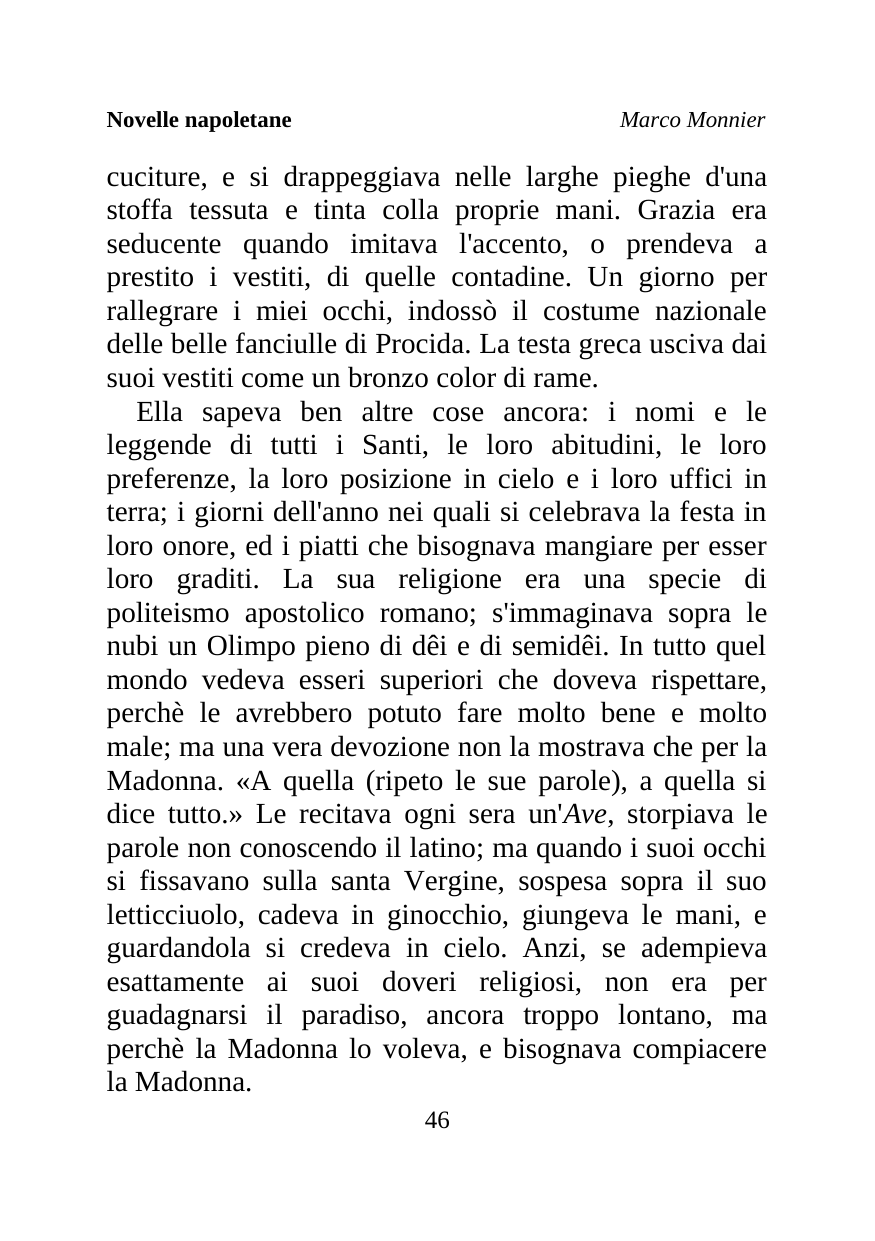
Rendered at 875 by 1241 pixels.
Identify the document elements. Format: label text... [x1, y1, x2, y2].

text cuciture, e si drappeggiava nelle larghe pieghe d'una stoffa tessuta e tinta colla proprie mani. Grazia era seducente quando imitava l'accento, o prendeva a prestito i vestiti, di quelle contadine. Un giorno per rallegrare i miei occhi, indossò il costume nazionale delle belle fanciulle di Procida. La testa greca usciva dai suoi vestiti come un bronzo color di rame. [106, 159, 768, 394]
text Ella sapeva ben altre cose ancora: i nomi e le leggende di tutti i Santi, le loro abitudini, le loro preferenze, la loro posizione in cielo e i loro uffici in terra; i giorni dell'anno nei quali si celebrava la festa in loro onore, ed i piatti che bisognava mangiare per esser loro graditi. La sua religione era una specie di politeismo apostolico romano; s'immaginava sopra le nubi un Olimpo pieno di dêi e di semidêi. In tutto quel mondo vedeva esseri superiori che doveva rispettare, perchè le avrebbero potuto fare molto bene e molto male; ma una vera devozione non la mostrava che per la Madonna. «A quella (ripeto le sue parole), a quella si dice tutto.» Le recitava ogni sera un'Ave, storpiava le parole non conoscendo il latino; ma quando i suoi occhi si fissavano sulla santa Vergine, sospesa sopra il suo letticciuolo, cadeva in ginocchio, giungeva le mani, e guardandola si credeva in cielo. Anzi, se adempieva esattamente ai suoi doveri religiosi, non era per guadagnarsi il paradiso, ancora troppo lontano, ma perchè la Madonna lo voleva, e bisognava compiacere la Madonna. [106, 394, 768, 1098]
